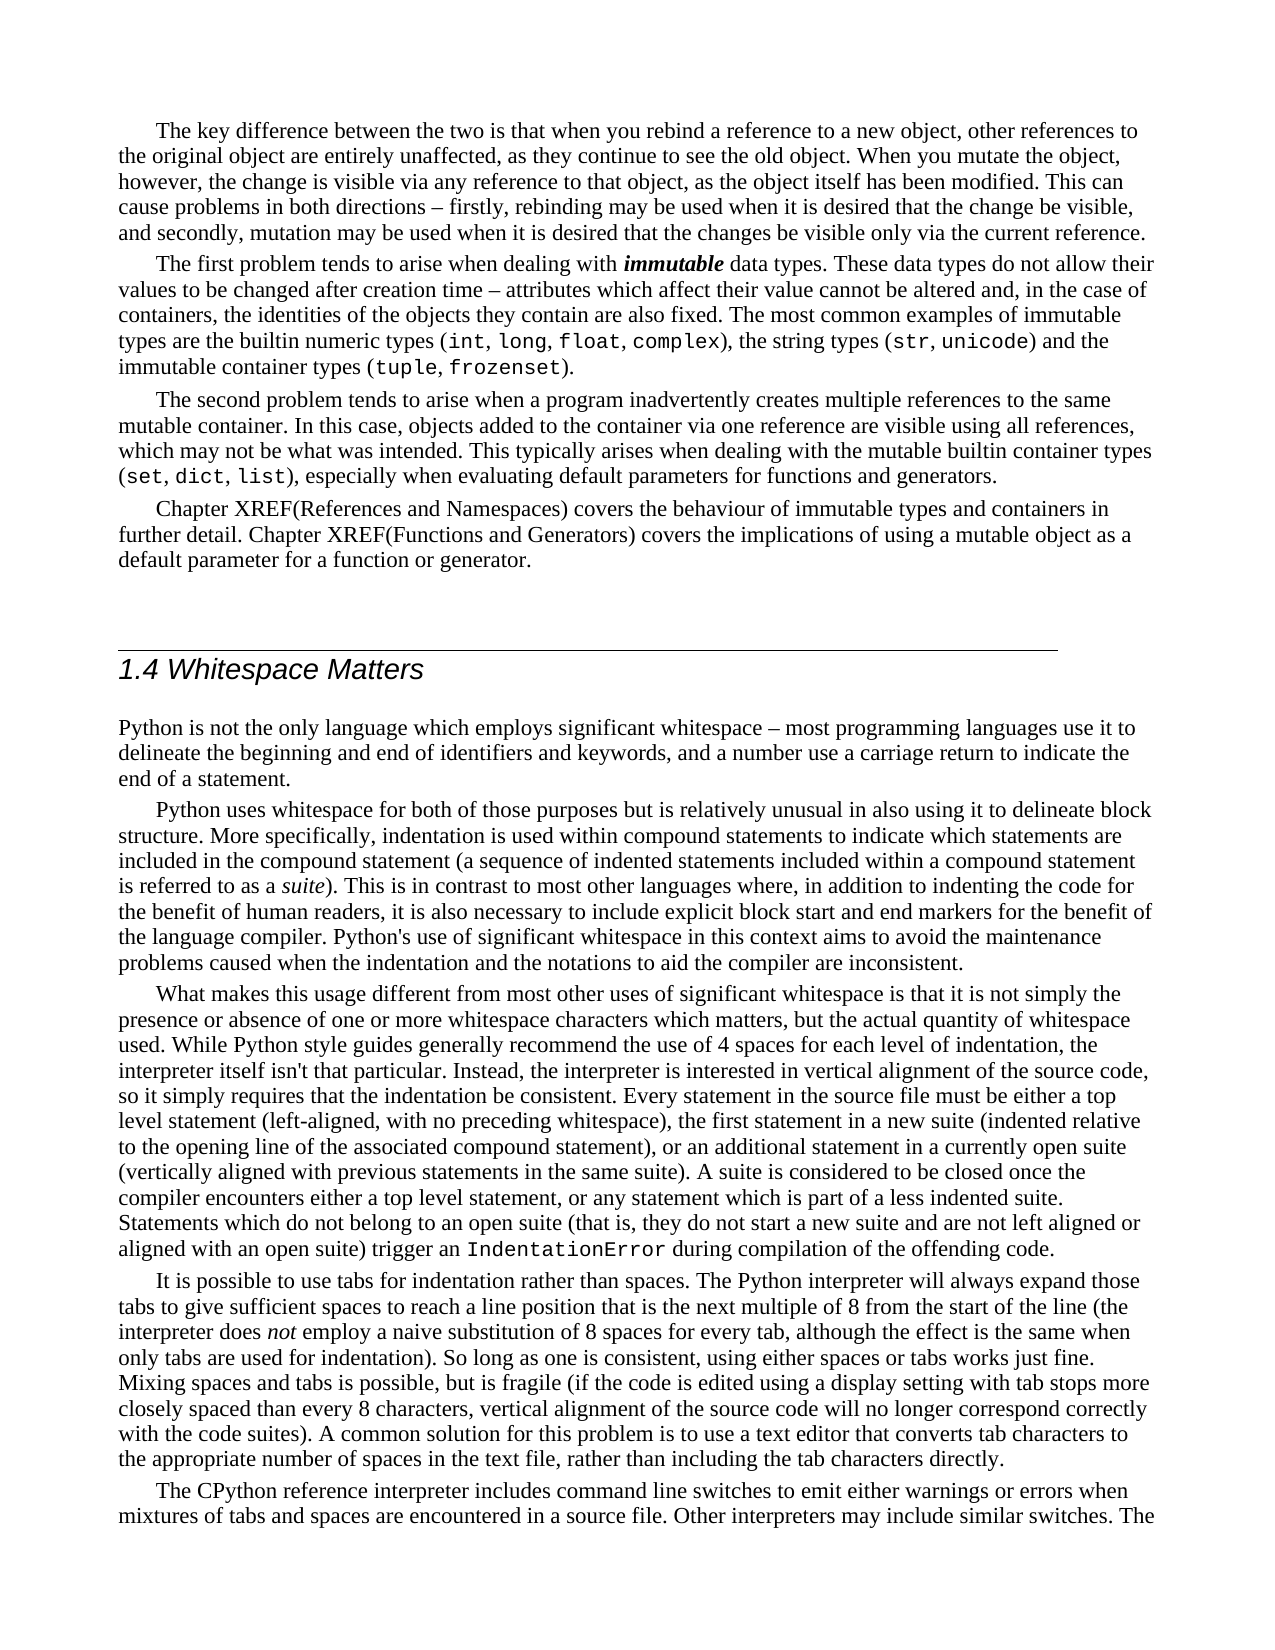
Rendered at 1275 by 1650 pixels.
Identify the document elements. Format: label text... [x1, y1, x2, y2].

text What makes this usage different from most other uses of significant whitespace is that it is not simply the presence or absence of one or more whitespace characters which matters, but the actual quantity of whitespace used. While Python style guides generally recommend the use of 4 spaces for each level of indentation, the interpreter itself isn't that particular. Instead, the interpreter is interested in vertical alignment of the source code, so it simply requires that the indentation be consistent. Every statement in the source file must be either a top level statement (left-aligned, with no preceding whitespace), the first statement in a new suite (indented relative to the opening line of the associated compound statement), or an additional statement in a currently open suite (vertically aligned with previous statements in the same suite). A suite is considered to be closed once the compiler encounters either a top level statement, or any statement which is part of a less indented suite. Statements which do not belong to an open suite (that is, they do not start a new suite and are not left aligned or aligned with an open suite) trigger an IndentationError during compilation of the offending code. [118, 981, 1157, 1262]
text Chapter XREF(References and Namespaces) covers the behaviour of immutable types and containers in further detail. Chapter XREF(Functions and Generators) covers the implications of using a mutable object as a default parameter for a function or generator. [118, 496, 1157, 573]
text The second problem tends to arise when a program inadvertently creates multiple references to the same mutable container. In this case, objects added to the container via one reference are visible using all references, which may not be what was intended. This typically arises when dealing with the mutable builtin container types (set, dict, list), especially when evaluating default parameters for functions and generators. [118, 387, 1157, 490]
text The first problem tends to arise when dealing with immutable data types. These data types do not allow their values to be changed after creation time – attributes which affect their value cannot be altered and, in the case of containers, the identities of the objects they contain are also fixed. The most common examples of immutable types are the builtin numeric types (int, long, float, complex), the string types (str, unicode) and the immutable container types (tuple, frozenset). [118, 251, 1157, 381]
text The CPython reference interpreter includes command line switches to emit either warnings or errors when mixtures of tabs and spaces are encountered in a source file. Other interpreters may include similar switches. The [118, 1478, 1157, 1529]
subtitle 1.4 Whitespace Matters [118, 651, 1058, 686]
text It is possible to use tabs for indentation rather than spaces. The Python interpreter will always expand those tabs to give sufficient spaces to reach a line position that is the next multiple of 8 from the start of the line (the interpreter does not employ a naive substitution of 8 spaces for every tab, although the effect is the same when only tabs are used for indentation). So long as one is consistent, using either spaces or tabs works just fine. Mixing spaces and tabs is possible, but is fragile (if the code is edited using a display setting with tab stops more closely spaced than every 8 characters, vertical alignment of the source code will no longer correspond correctly with the code suites). A common solution for this problem is to use a text editor that converts tab characters to the appropriate number of spaces in the text file, rather than including the tab characters directly. [118, 1268, 1157, 1472]
text The key difference between the two is that when you rebind a reference to a new object, other references to the original object are entirely unaffected, as they continue to see the old object. When you mutate the object, however, the change is visible via any reference to that object, as the object itself has been modified. This can cause problems in both directions – firstly, rebinding may be used when it is desired that the change be visible, and secondly, mutation may be used when it is desired that the changes be visible only via the current reference. [118, 118, 1157, 245]
text Python is not the only language which employs significant whitespace – most programming languages use it to delineate the beginning and end of identifiers and keywords, and a number use a carriage return to indicate the end of a statement. [118, 715, 1157, 791]
text Python uses whitespace for both of those purposes but is relatively unusual in also using it to delineate block structure. More specifically, indentation is used within compound statements to indicate which statements are included in the compound statement (a sequence of indented statements included within a compound statement is referred to as a suite). This is in contrast to most other languages where, in addition to indenting the code for the benefit of human readers, it is also necessary to include explicit block start and end markers for the benefit of the language compiler. Python's use of significant whitespace in this context aims to avoid the maintenance problems caused when the indentation and the notations to aid the compiler are inconsistent. [118, 797, 1157, 975]
